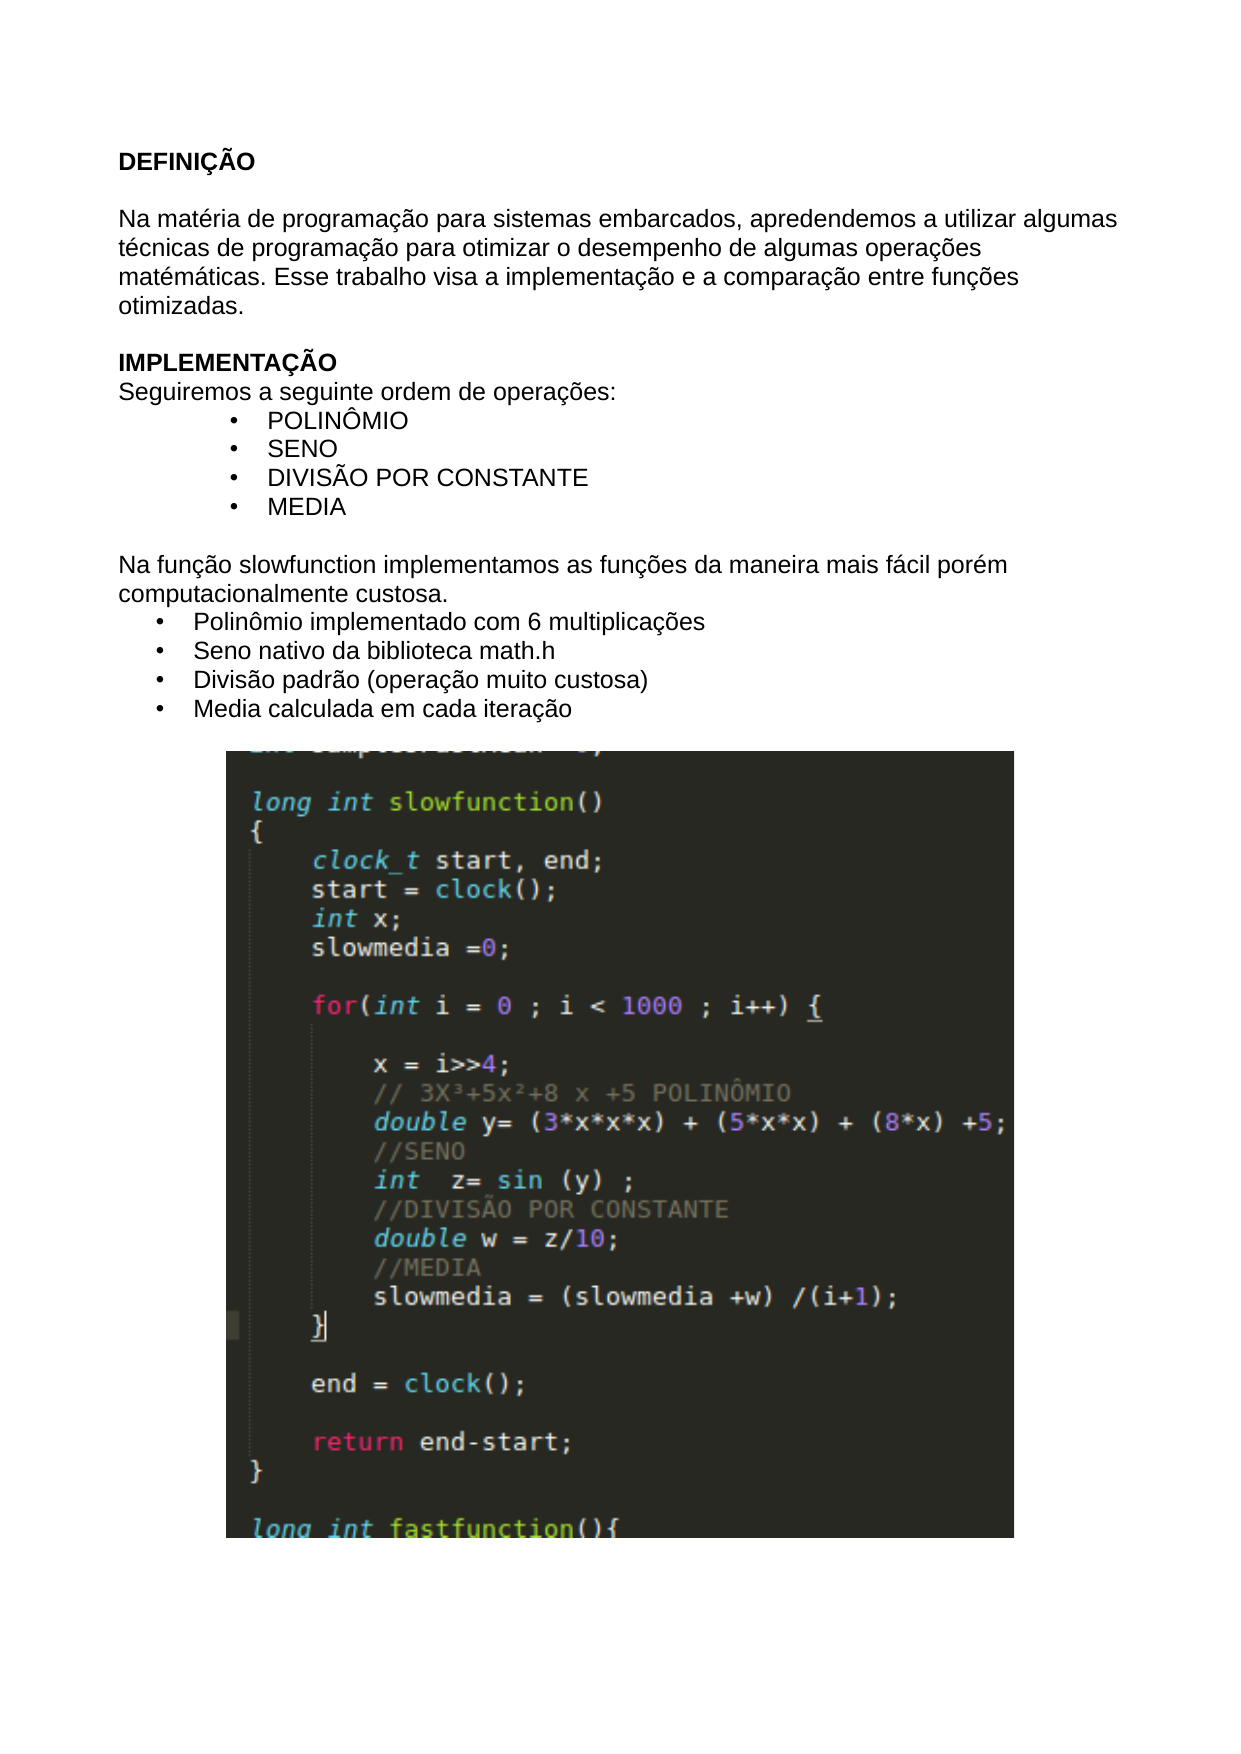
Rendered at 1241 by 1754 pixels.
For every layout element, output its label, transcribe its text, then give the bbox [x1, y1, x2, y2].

picture [226, 751, 1015, 1538]
list MEDIA [229, 492, 1122, 521]
list SENO [229, 434, 1122, 463]
text Na função slowfunction implementamos as funções da maneira mais fácil porém computacionalmente custosa. [118, 550, 1122, 607]
list DIVISÃO POR CONSTANTE [229, 463, 1122, 492]
list Divisão padrão (operação muito custosa) [156, 665, 1122, 694]
list Seno nativo da biblioteca math.h [156, 636, 1122, 665]
text DEFINIÇÃO [118, 147, 1122, 176]
text Na matéria de programação para sistemas embarcados, apredendemos a utilizar algumas técnicas de programação para otimizar o desempenho de algumas operações matémáticas. Esse trabalho visa a implementação e a comparação entre funções otimizadas. [118, 204, 1122, 319]
list POLINÔMIO [229, 406, 1122, 434]
list Polinômio implementado com 6 multiplicações [156, 607, 1122, 636]
text Seguiremos a seguinte ordem de operações: [118, 377, 1122, 406]
text IMPLEMENTAÇÃO [118, 348, 1122, 377]
list Media calculada em cada iteração [156, 694, 1122, 723]
